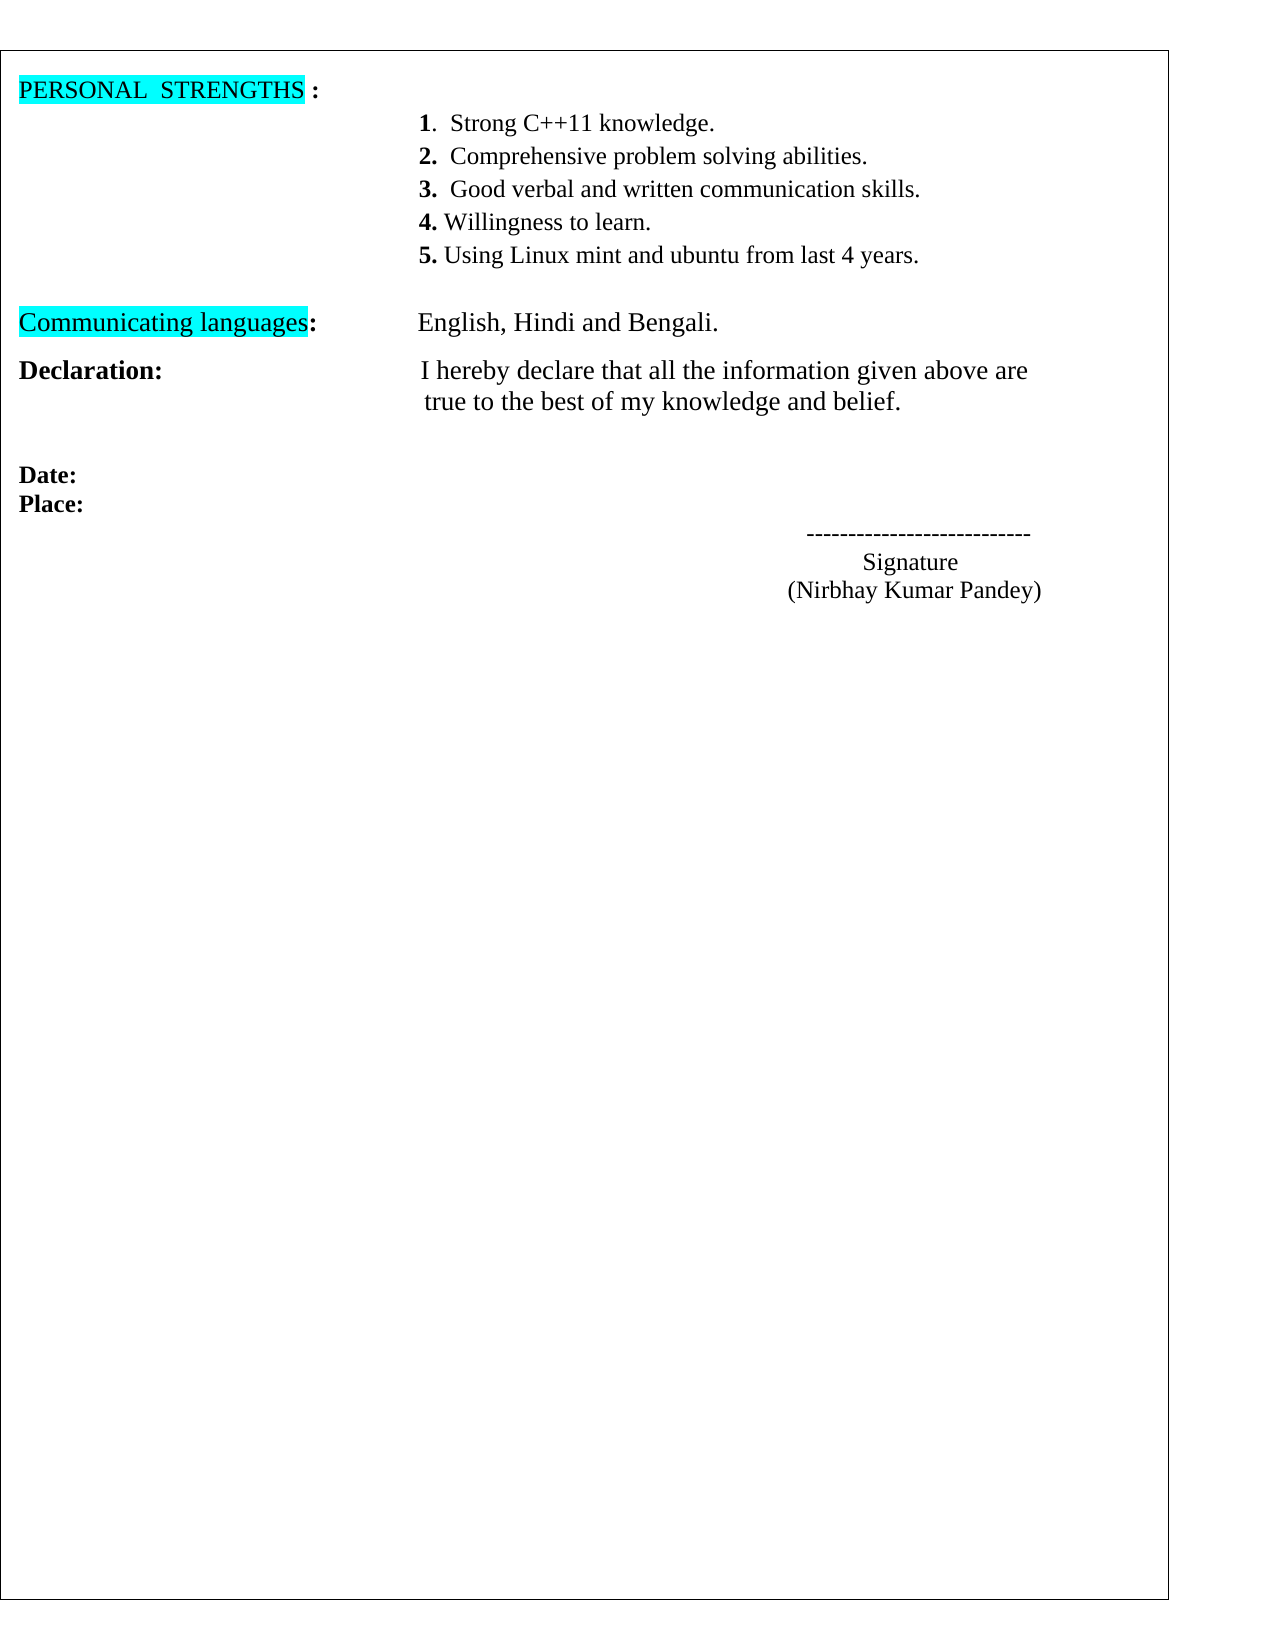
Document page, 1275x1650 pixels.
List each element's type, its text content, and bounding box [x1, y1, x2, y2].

text 1. Strong C++11 knowledge. [19, 108, 1087, 137]
text Personal STRENGTHS : [19, 75, 1087, 104]
text 2. Comprehensive problem solving abilities. [131, 141, 1087, 170]
text Declaration: I hereby declare that all the information given above are [19, 354, 1087, 386]
text Communicating languages: English, Hindi and Bengali. [19, 306, 1087, 337]
text true to the best of my knowledge and belief. [19, 386, 1087, 417]
text Signature [131, 547, 1087, 575]
text --------------------------- [731, 518, 1087, 547]
text Date: [19, 460, 1087, 489]
text (Nirbhay Kumar Pandey) [131, 575, 1087, 604]
text 3. Good verbal and written communication skills. [169, 174, 1087, 203]
text Place: [19, 489, 1087, 518]
text 4. Willingness to learn. [169, 207, 1087, 236]
text 5. Using Linux mint and ubuntu from last 4 years. [169, 240, 1087, 269]
